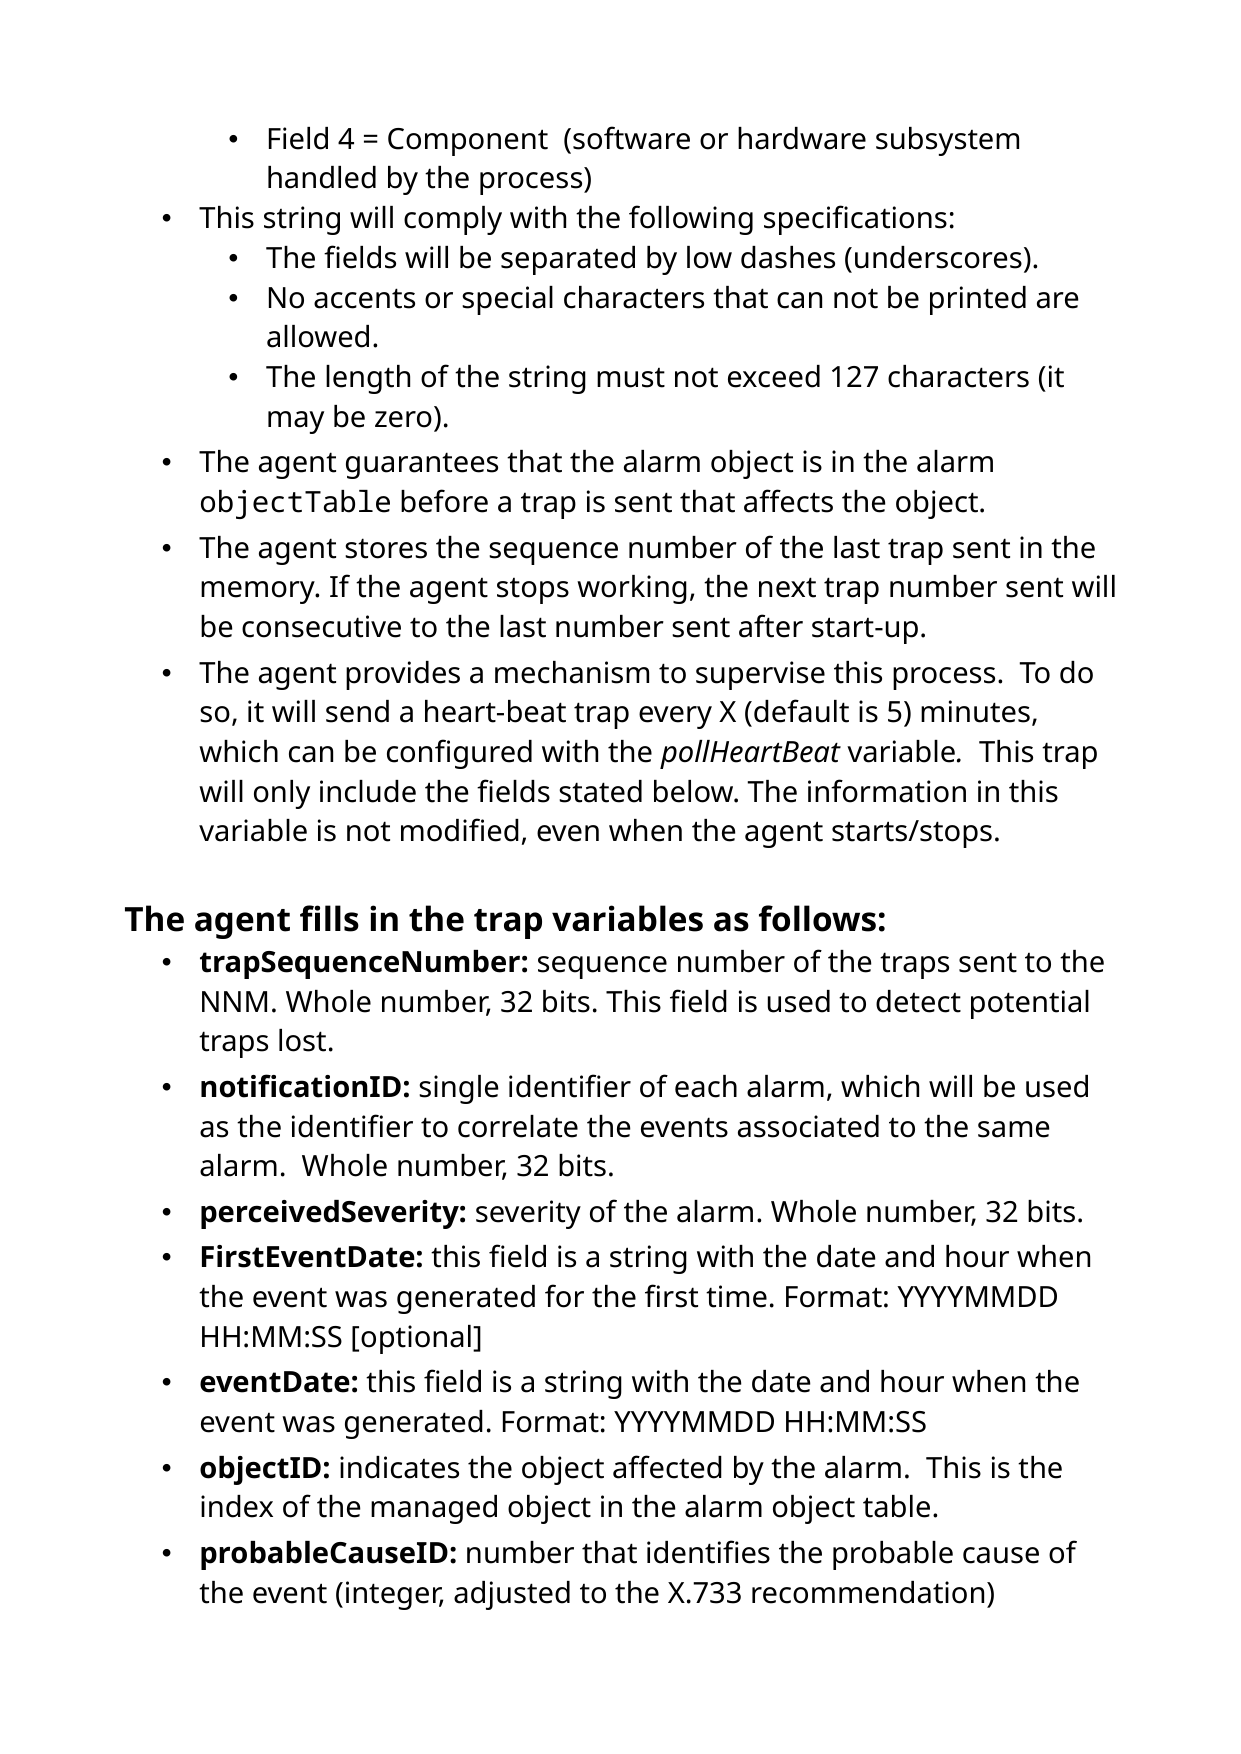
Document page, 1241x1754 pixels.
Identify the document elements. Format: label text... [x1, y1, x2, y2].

list No accents or special characters that can not be printed are allowed. [228, 277, 1122, 356]
list eventDate: this field is a string with the date and hour when the event was generated. Format: YYYYMMDD HH:MM:SS [162, 1362, 1122, 1441]
list notificationID: single identifier of each alarm, which will be used as the identifier to correlate the events associated to the same alarm. Whole number, 32 bits. [162, 1066, 1122, 1185]
list probableCauseID: number that identifies the probable cause of the event (integer, adjusted to the X.733 recommendation) [162, 1532, 1122, 1612]
list The length of the string must not exceed 127 characters (it may be zero). [228, 356, 1122, 436]
list The agent stores the sequence number of the last trap sent in the memory. If the agent stops working, the next trap number sent will be consecutive to the last number sent after start-up. [162, 527, 1122, 646]
list The fields will be separated by low dashes (underscores). [228, 237, 1122, 277]
text The agent fills in the trap variables as follows: [124, 896, 1122, 941]
list FirstEventDate: this field is a string with the date and hour when the event was generated for the first time. Format: YYYYMMDD HH:MM:SS [optional] [162, 1237, 1122, 1356]
list The agent guarantees that the alarm object is in the alarm objectTable before a trap is sent that affects the object. [162, 442, 1122, 521]
list This string will comply with the following specifications: [162, 197, 1122, 237]
list objectID: indicates the object affected by the alarm. This is the index of the managed object in the alarm object table. [162, 1447, 1122, 1526]
list Field 4 = Component (software or hardware subsystem handled by the process) [228, 118, 1122, 197]
list perceivedSeverity: severity of the alarm. Whole number, 32 bits. [162, 1191, 1122, 1231]
list The agent provides a mechanism to supervise this process. To do so, it will send a heart-beat trap every X (default is 5) minutes, which can be configured with the pollHeartBeat variable. This trap will only include the fields stated below. The information in this variable is not modified, even when the agent starts/stops. [162, 652, 1122, 850]
list trapSequenceNumber: sequence number of the traps sent to the NNM. Whole number, 32 bits. This field is used to detect potential traps lost. [162, 941, 1122, 1060]
